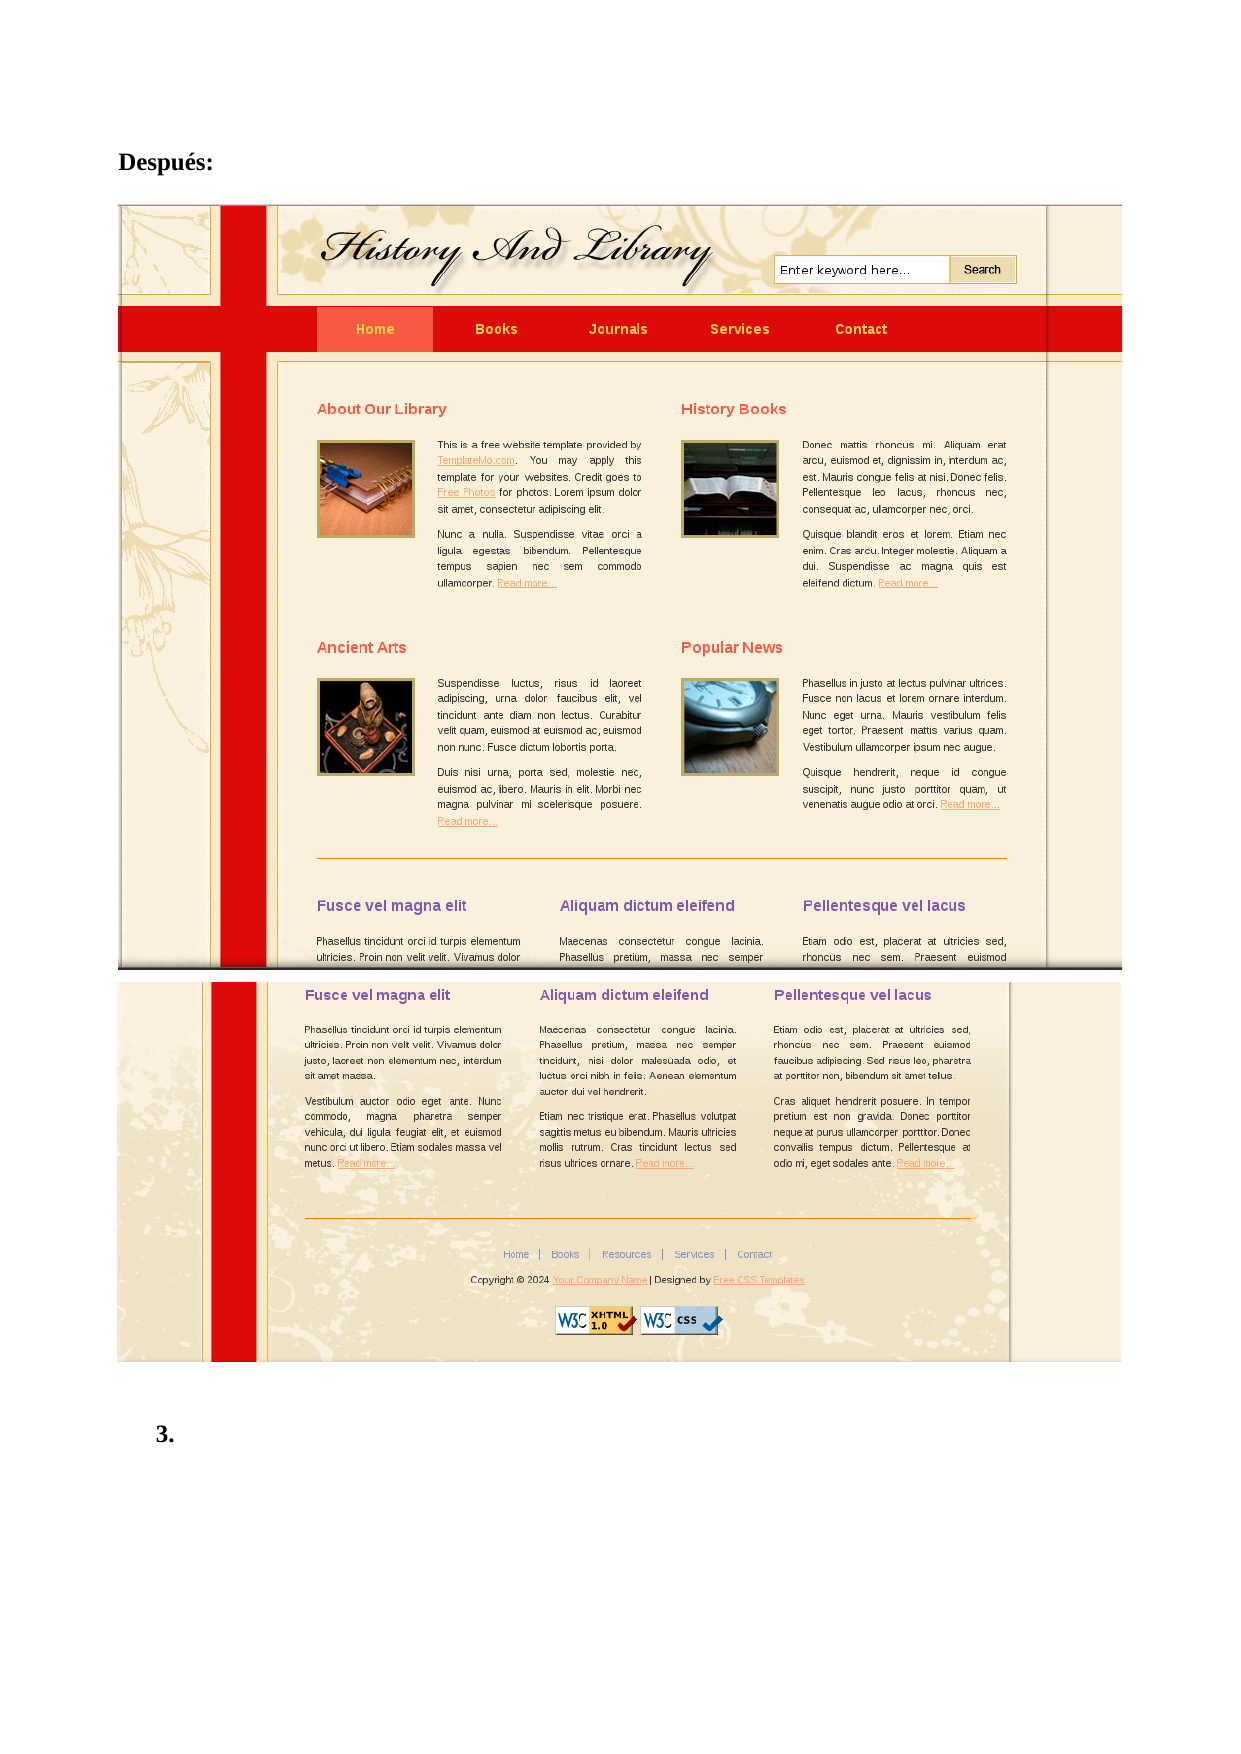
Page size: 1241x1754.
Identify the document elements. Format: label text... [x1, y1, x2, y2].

picture [117, 982, 1122, 1362]
picture [118, 204, 1123, 970]
text Después: [118, 147, 1122, 176]
